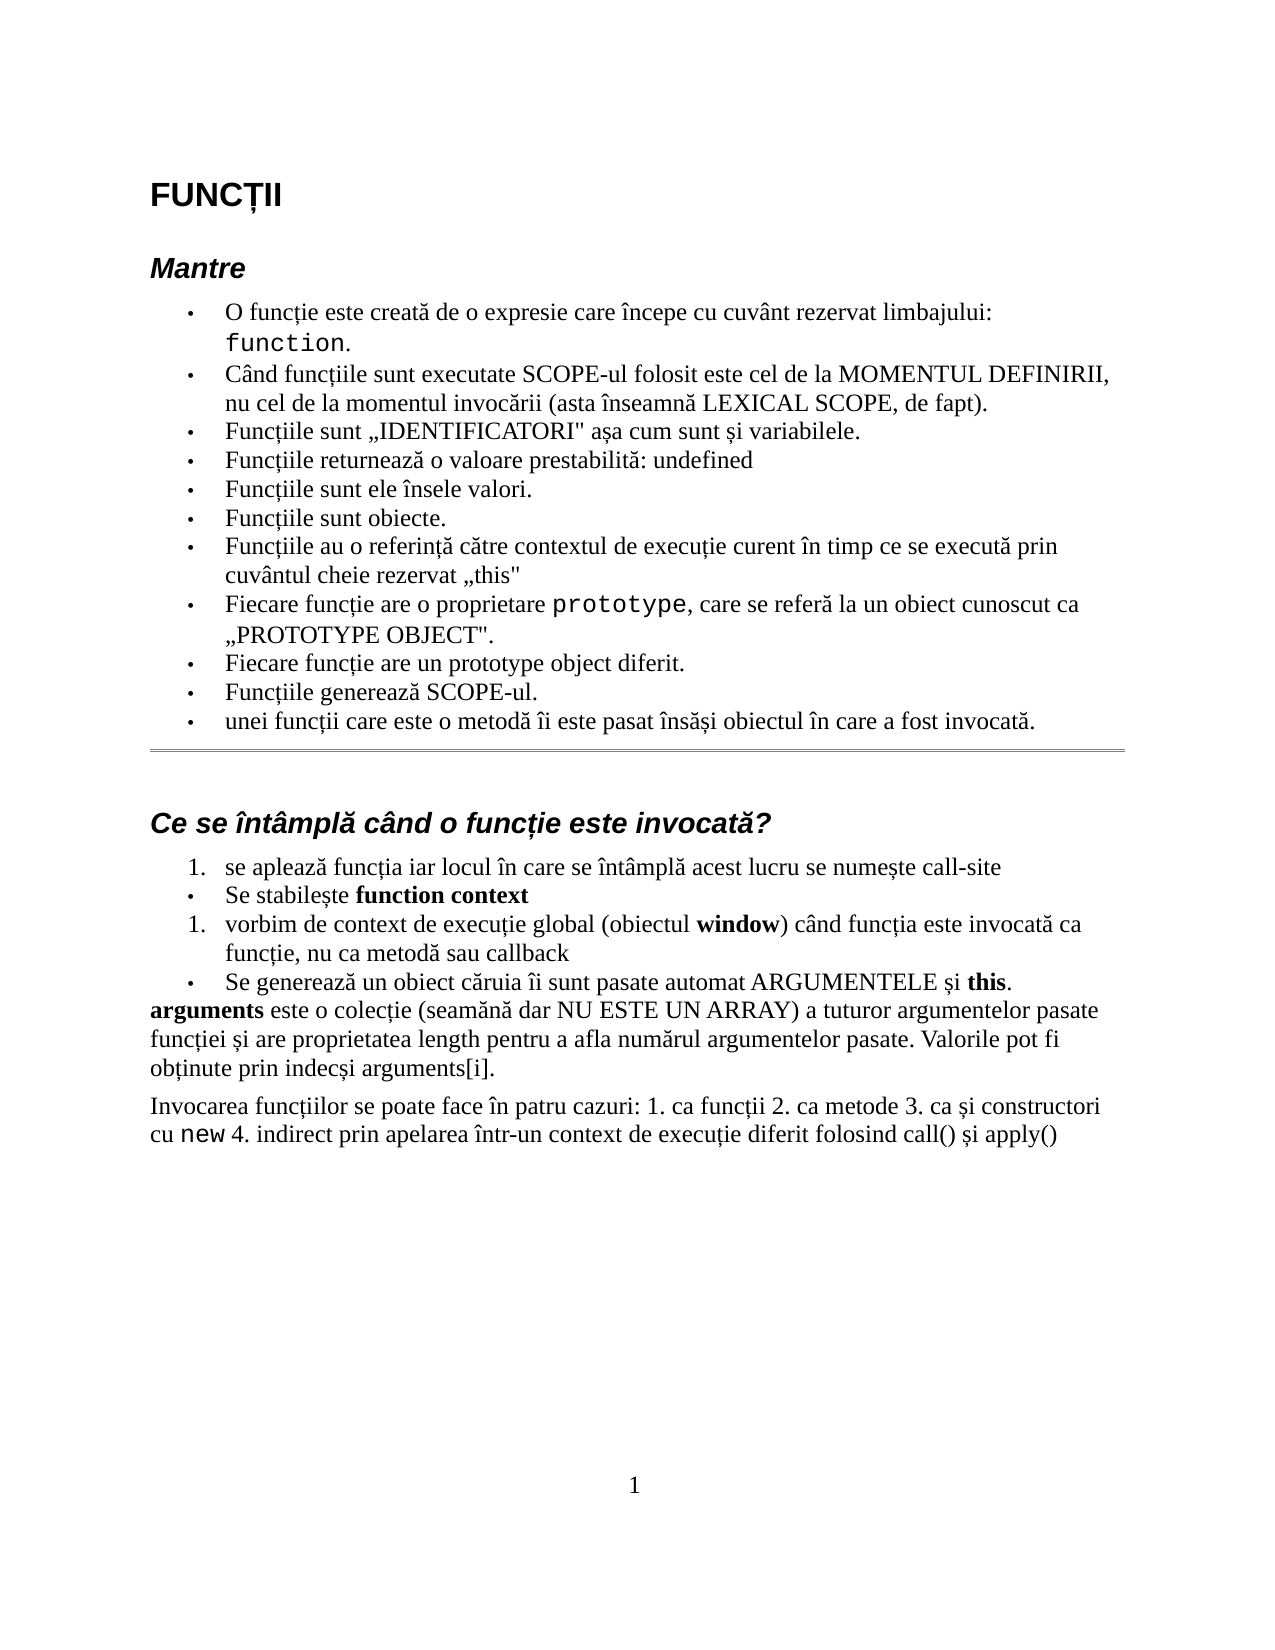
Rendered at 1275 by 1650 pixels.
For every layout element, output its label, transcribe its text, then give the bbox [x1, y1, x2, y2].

list vorbim de context de execuție global (obiectul window) când funcția este invocată ca funcție, nu ca metodă sau callback [187, 909, 1125, 967]
list Funcțiile sunt obiecte. [187, 503, 1125, 531]
list Fiecare funcție are un prototype object diferit. [187, 648, 1125, 677]
list Se generează un obiect căruia îi sunt pasate automat ARGUMENTELE și this. [187, 967, 1125, 996]
list Se stabilește function context [187, 881, 1125, 909]
list Funcțiile sunt ele însele valori. [187, 474, 1125, 503]
subtitle Ce se întâmplă când o funcție este invocată? [150, 806, 1125, 839]
list Funcțiile au o referință către contextul de execuție curent în timp ce se execută prin cuvântul cheie rezervat „this" [187, 531, 1125, 589]
list Funcțiile sunt „IDENTIFICATORI" așa cum sunt și variabilele. [187, 416, 1125, 445]
list unei funcții care este o metodă îi este pasat însăși obiectul în care a fost invocată. [187, 706, 1125, 735]
list se aplează funcția iar locul în care se întâmplă acest lucru se numește call-site [187, 852, 1125, 881]
list Când funcțiile sunt executate SCOPE-ul folosit este cel de la MOMENTUL DEFINIRII, nu cel de la momentul invocării (asta înseamnă LEXICAL SCOPE, de fapt). [187, 359, 1125, 416]
text arguments este o colecție (seamănă dar NU ESTE UN ARRAY) a tuturor argumentelor pasate funcției și are proprietatea length pentru a afla numărul argumentelor pasate. Valorile pot fi obținute prin indecși arguments[i]. [150, 996, 1125, 1082]
list Funcțiile returnează o valoare prestabilită: undefined [187, 445, 1125, 474]
list Fiecare funcție are o proprietare prototype, care se referă la un obiect cunoscut ca „PROTOTYPE OBJECT". [187, 589, 1125, 648]
subtitle Mantre [150, 251, 1125, 285]
subtitle FUNCȚII [150, 175, 1125, 214]
list O funcție este creată de o expresie care începe cu cuvânt rezervat limbajului: function. [187, 297, 1125, 359]
list Funcțiile generează SCOPE-ul. [187, 677, 1125, 706]
text Invocarea funcțiilor se poate face în patru cazuri: 1. ca funcții 2. ca metode 3. ca și constructori cu new 4. indirect prin apelarea într-un context de execuție diferit folosind call() și apply() [150, 1091, 1125, 1150]
